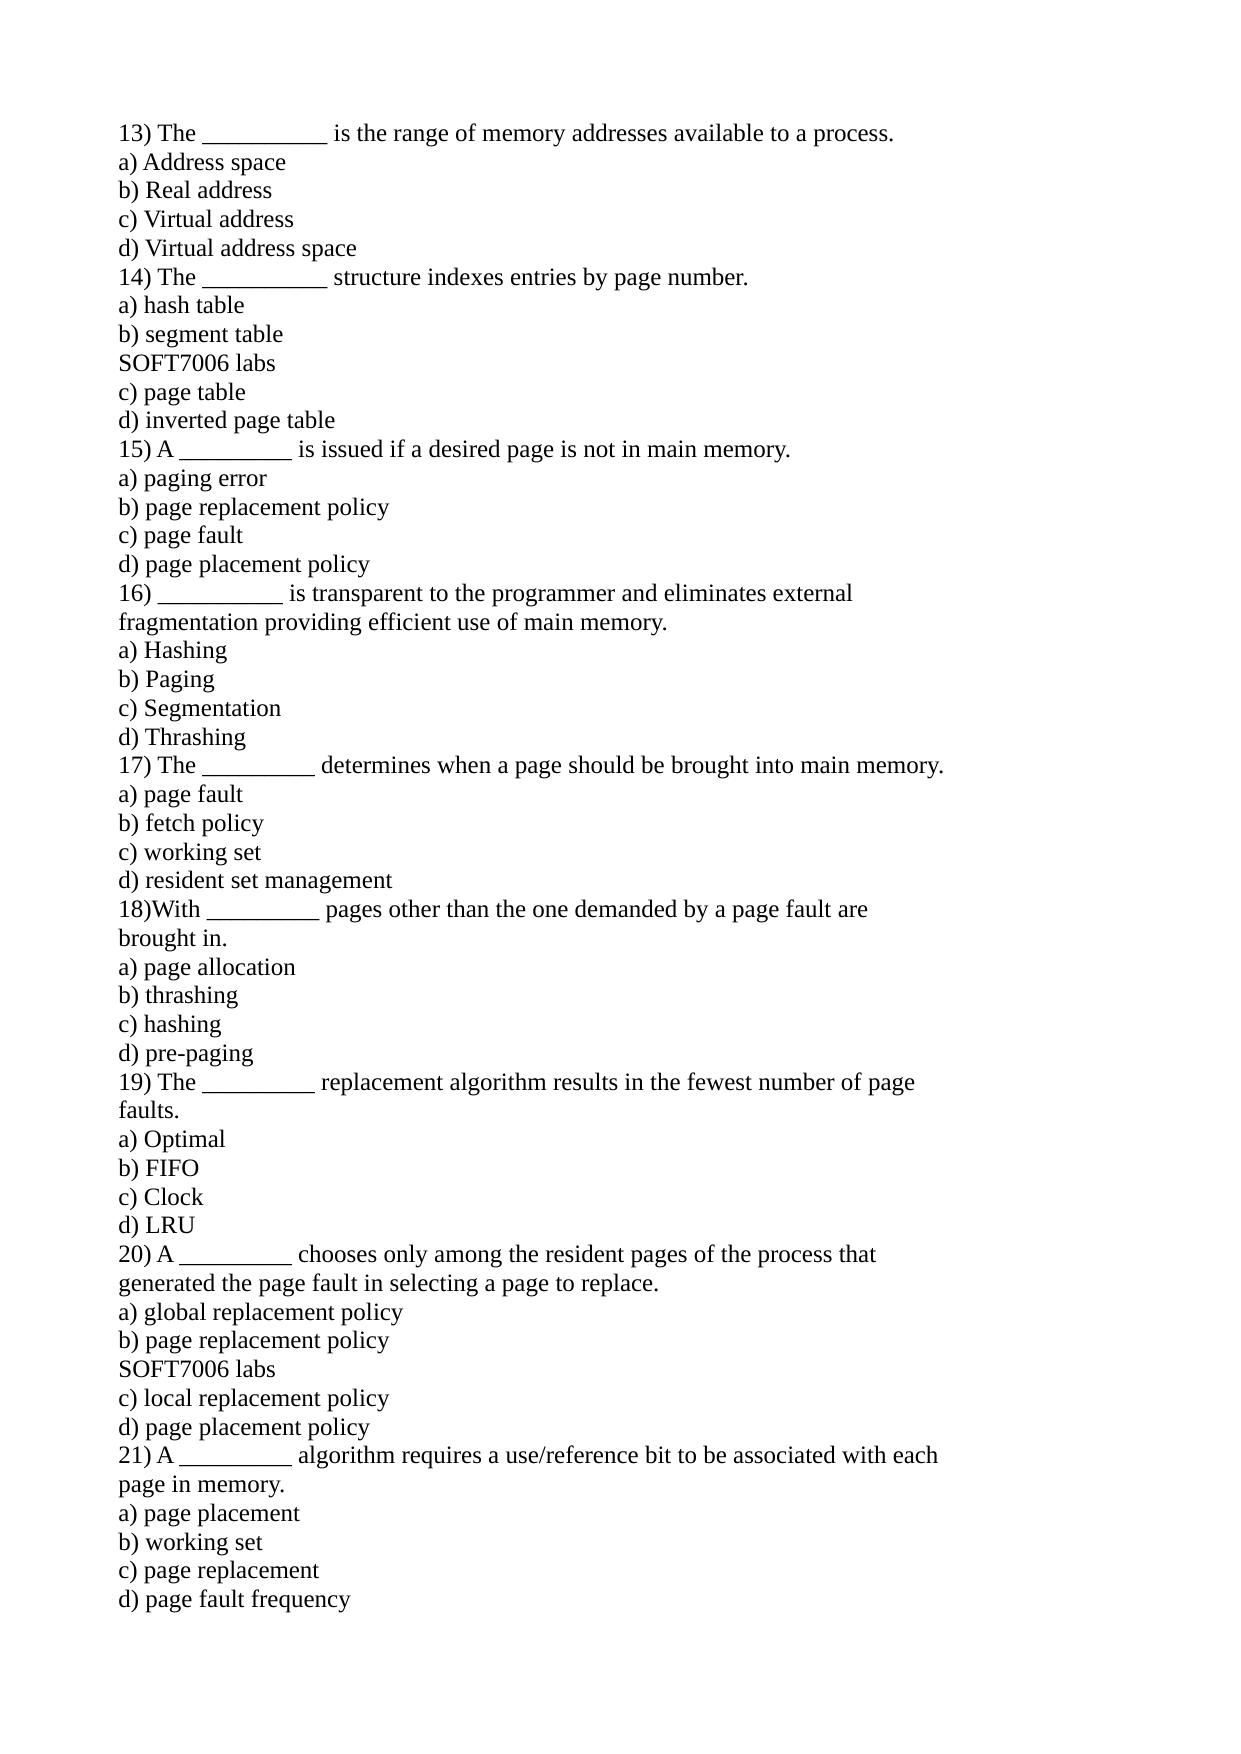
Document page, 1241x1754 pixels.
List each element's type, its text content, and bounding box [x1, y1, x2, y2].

text d) resident set management [118, 866, 1122, 894]
text fragmentation providing efficient use of main memory. [118, 607, 1122, 636]
text b) Real address [118, 176, 1122, 204]
text SOFT7006 labs [118, 1354, 1122, 1383]
text a) page placement [118, 1498, 1122, 1527]
text d) Virtual address space [118, 233, 1122, 262]
text SOFT7006 labs [118, 348, 1122, 377]
text b) fetch policy [118, 808, 1122, 837]
text c) working set [118, 837, 1122, 866]
text b) working set [118, 1527, 1122, 1556]
text a) Address space [118, 147, 1122, 176]
text c) page replacement [118, 1556, 1122, 1584]
text a) paging error [118, 463, 1122, 492]
text a) page allocation [118, 952, 1122, 981]
text c) Segmentation [118, 693, 1122, 722]
text b) thrashing [118, 981, 1122, 1009]
text c) page table [118, 377, 1122, 406]
text 15) A _________ is issued if a desired page is not in main memory. [118, 434, 1122, 463]
text c) Clock [118, 1182, 1122, 1211]
text d) inverted page table [118, 406, 1122, 434]
text 21) A _________ algorithm requires a use/reference bit to be associated with each [118, 1441, 1122, 1469]
text b) page replacement policy [118, 492, 1122, 521]
text 18)With _________ pages other than the one demanded by a page fault are [118, 894, 1122, 923]
text 16) __________ is transparent to the programmer and eliminates external [118, 578, 1122, 607]
text c) page fault [118, 521, 1122, 549]
text generated the page fault in selecting a page to replace. [118, 1268, 1122, 1297]
text a) global replacement policy [118, 1297, 1122, 1326]
text b) FIFO [118, 1153, 1122, 1182]
text c) local replacement policy [118, 1383, 1122, 1412]
text b) Paging [118, 664, 1122, 693]
text 20) A _________ chooses only among the resident pages of the process that [118, 1239, 1122, 1268]
text brought in. [118, 923, 1122, 952]
text page in memory. [118, 1469, 1122, 1498]
text d) page placement policy [118, 549, 1122, 578]
text d) page placement policy [118, 1412, 1122, 1441]
text 19) The _________ replacement algorithm results in the fewest number of page [118, 1067, 1122, 1096]
text a) Optimal [118, 1124, 1122, 1153]
text d) Thrashing [118, 722, 1122, 751]
text d) pre-paging [118, 1038, 1122, 1067]
text a) hash table [118, 291, 1122, 319]
text c) Virtual address [118, 204, 1122, 233]
text c) hashing [118, 1009, 1122, 1038]
text 13) The __________ is the range of memory addresses available to a process. [118, 118, 1122, 147]
text 14) The __________ structure indexes entries by page number. [118, 262, 1122, 291]
text 17) The _________ determines when a page should be brought into main memory. [118, 751, 1122, 779]
text a) page fault [118, 779, 1122, 808]
text a) Hashing [118, 636, 1122, 664]
text faults. [118, 1096, 1122, 1124]
text b) segment table [118, 319, 1122, 348]
text d) LRU [118, 1211, 1122, 1239]
text b) page replacement policy [118, 1326, 1122, 1354]
text d) page fault frequency [118, 1584, 1122, 1613]
